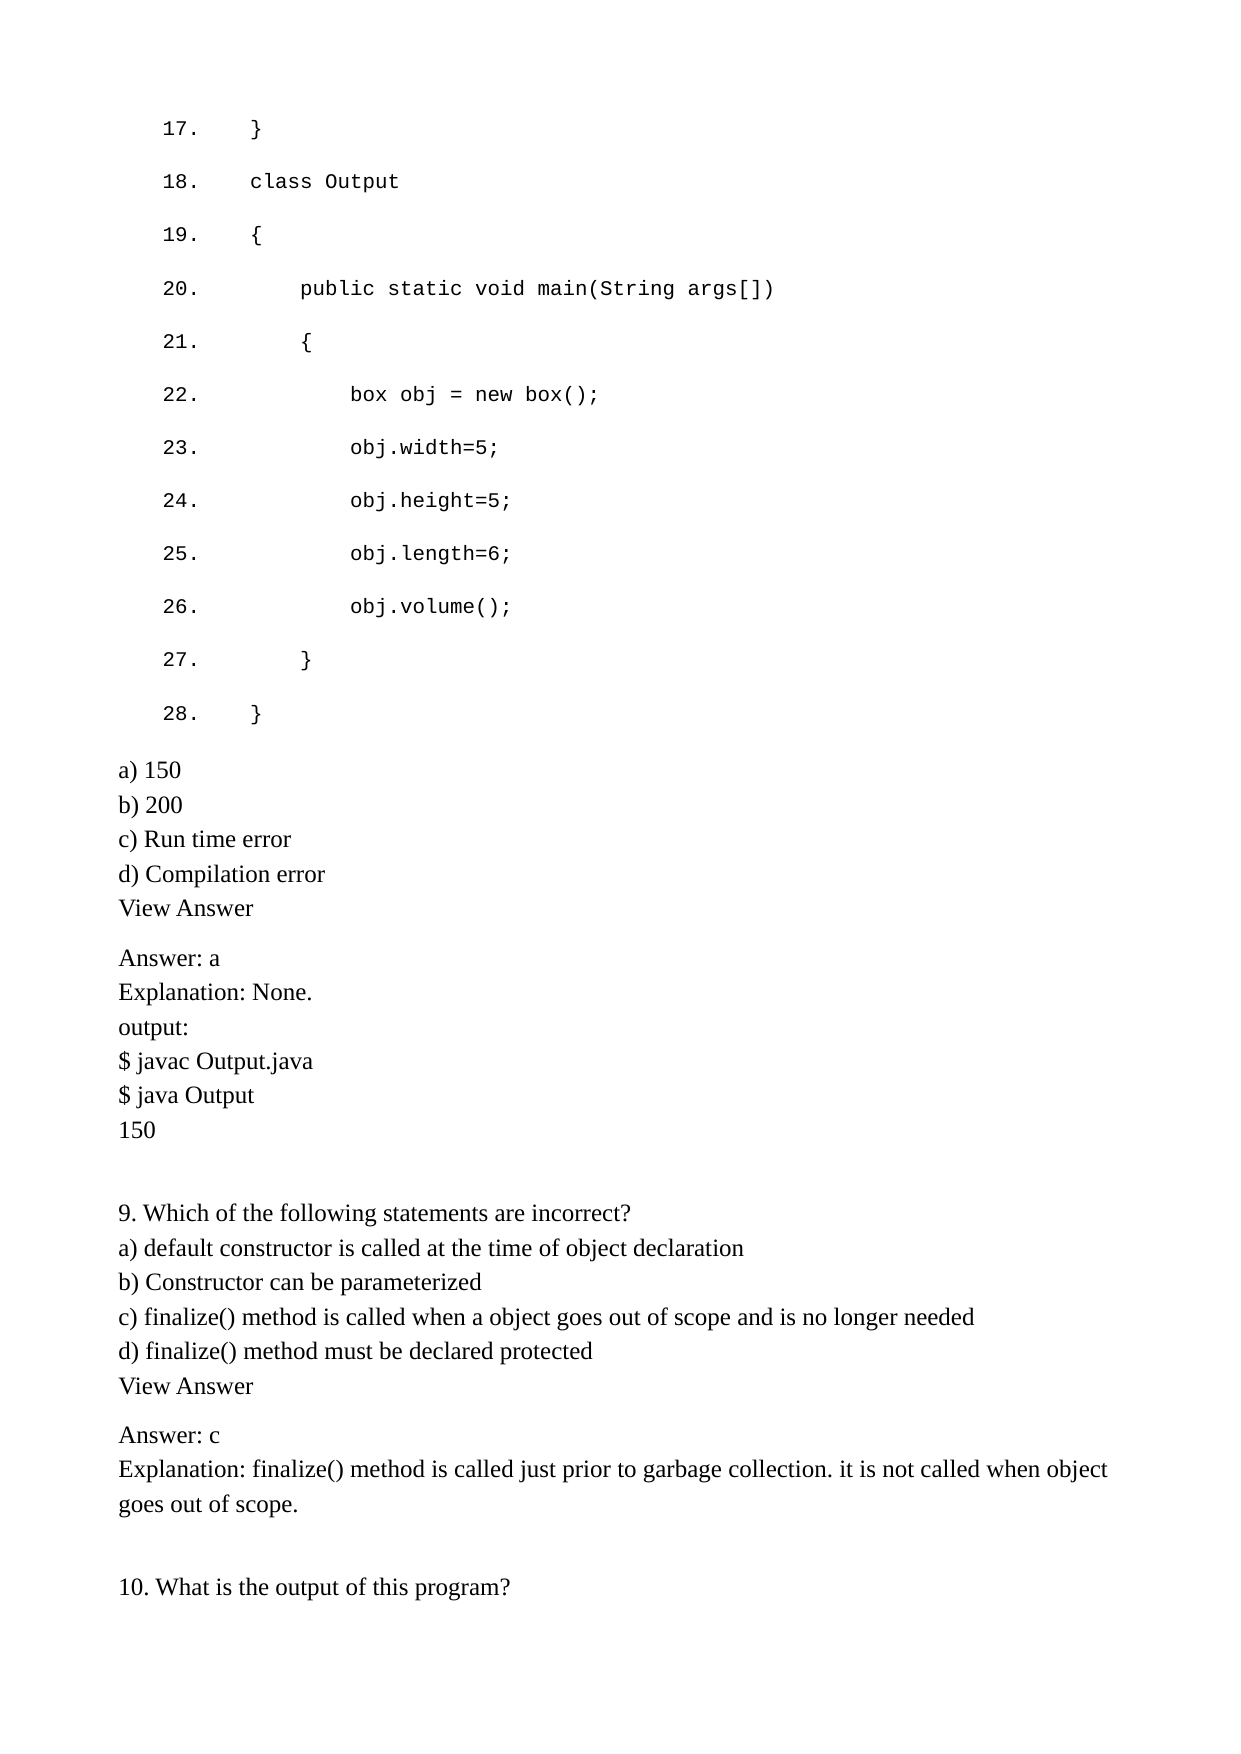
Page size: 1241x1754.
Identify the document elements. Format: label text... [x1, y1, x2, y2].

list public static void main(String args[]) [162, 277, 1122, 301]
text Answer: a Explanation: None. output: $ javac Output.java $ java Output 150 [118, 943, 1122, 1178]
list obj.width=5; [162, 437, 1122, 461]
list } [162, 702, 1122, 726]
list class Output [162, 171, 1122, 195]
list obj.length=6; [162, 543, 1122, 567]
list } [162, 118, 1122, 142]
list } [162, 649, 1122, 673]
list box obj = new box(); [162, 384, 1122, 407]
list { [162, 331, 1122, 354]
list obj.height=5; [162, 490, 1122, 514]
text a) 150 b) 200 c) Run time error d) Compilation error View Answer [118, 756, 1122, 922]
text Answer: c Explanation: finalize() method is called just prior to garbage collection. it is not called when object goes out of scope. [118, 1420, 1122, 1552]
text 10. What is the output of this program? [118, 1572, 1122, 1601]
text 9. Which of the following statements are incorrect? a) default constructor is called at the time of object declaration b) Constructor can be parameterized c) finalize() method is called when a object goes out of scope and is no longer needed d) finalize() method must be declared protected View Answer [118, 1198, 1122, 1400]
list obj.volume(); [162, 596, 1122, 620]
list { [162, 224, 1122, 248]
